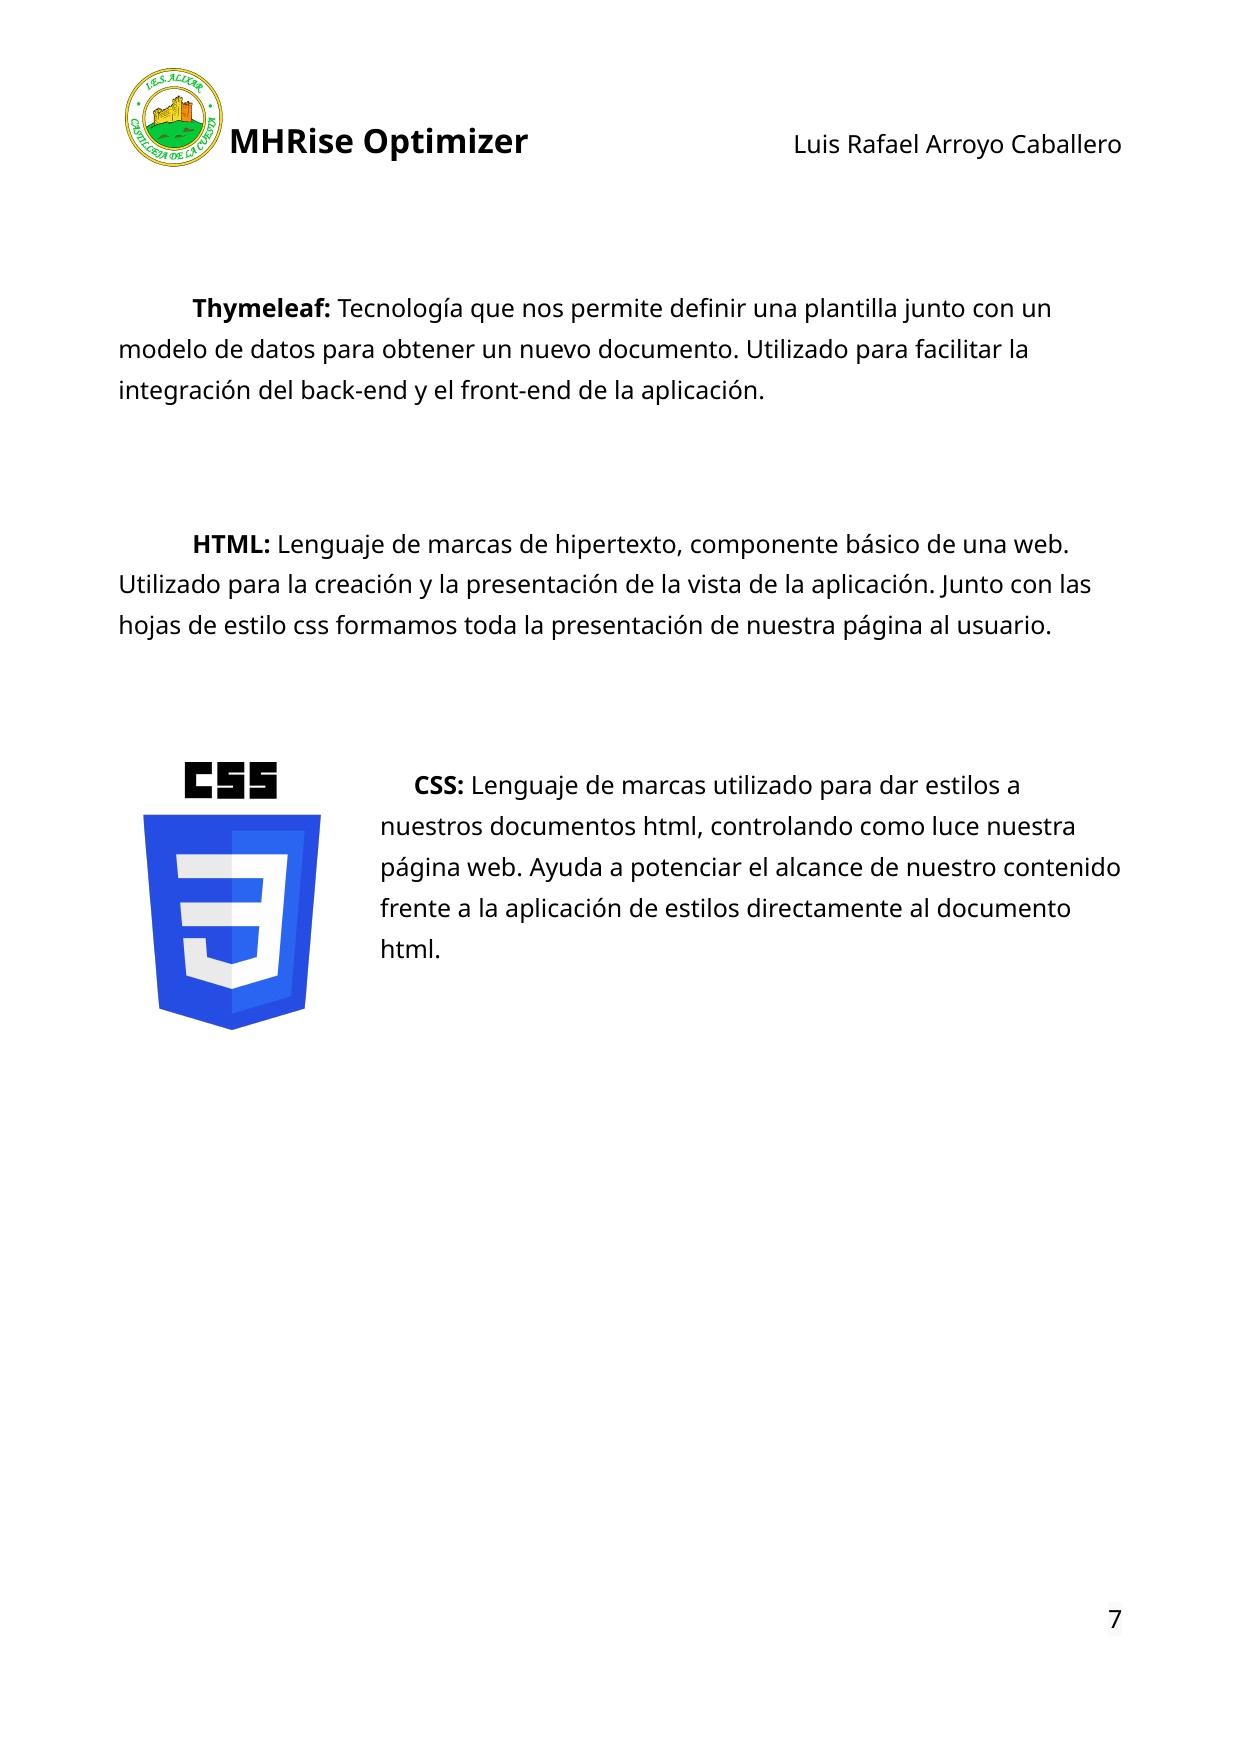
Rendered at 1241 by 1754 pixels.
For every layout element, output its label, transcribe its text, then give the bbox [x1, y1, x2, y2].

picture [118, 61, 229, 174]
picture [143, 762, 321, 1030]
text HTML: Lenguaje de marcas de hipertexto, componente básico de una web. Utilizado para la creación y la presentación de la vista de la aplicación. Junto con las hojas de estilo css formamos toda la presentación de nuestra página al usuario. [118, 526, 1122, 642]
text Thymeleaf: Tecnología que nos permite definir una plantilla junto con un modelo de datos para obtener un nuevo documento. Utilizado para facilitar la integración del back-end y el front-end de la aplicación. [118, 291, 1122, 407]
text [118, 768, 143, 965]
text CSS: Lenguaje de marcas utilizado para dar estilos a nuestros documentos html, controlando como luce nuestra página web. Ayuda a potenciar el alcance de nuestro contenido frente a la aplicación de estilos directamente al documento html. [321, 768, 1122, 965]
